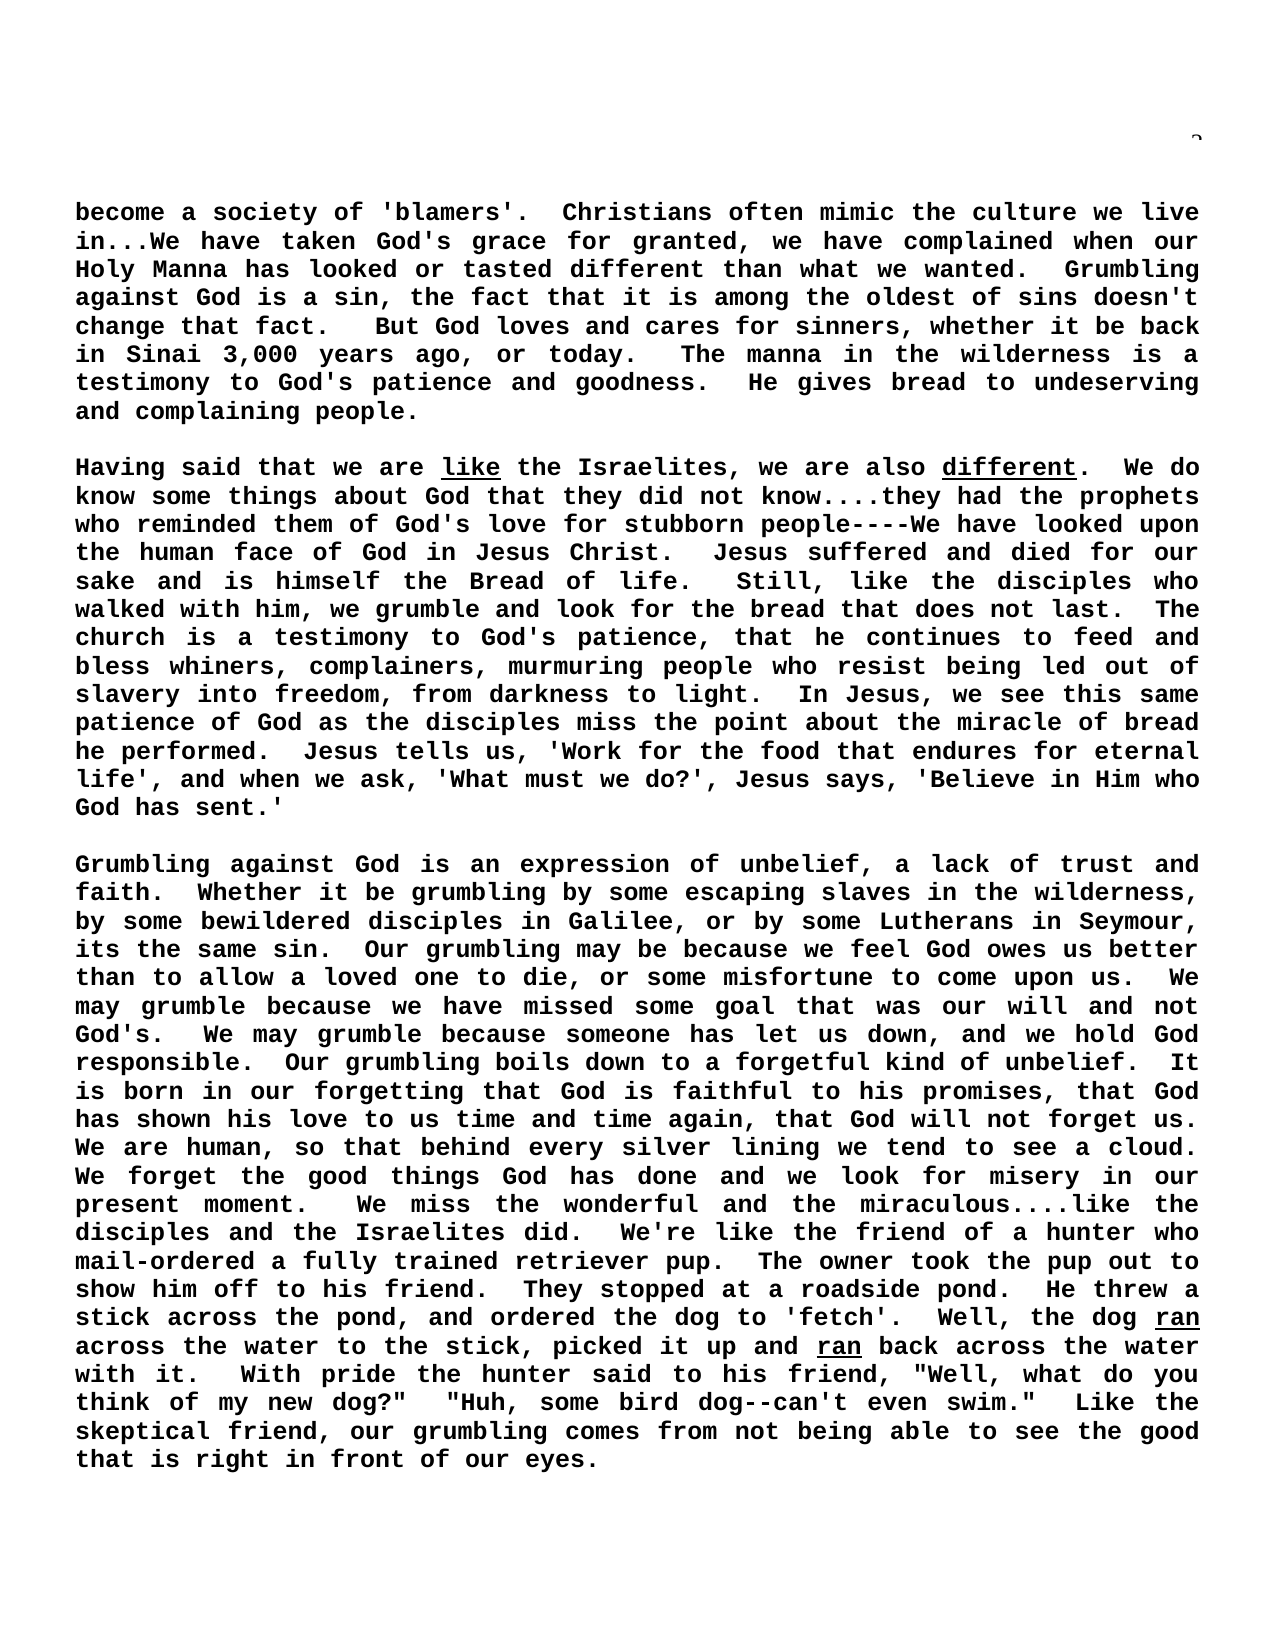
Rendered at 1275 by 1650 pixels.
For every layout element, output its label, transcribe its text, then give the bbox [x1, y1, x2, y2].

text become a society of 'blamers'. Christians often mimic the culture we live in...We have taken God's grace for granted, we have complained when our Holy Manna has looked or tasted different than what we wanted. Grumbling against God is a sin, the fact that it is among the oldest of sins doesn't change that fact. But God loves and cares for sinners, whether it be back in Sinai 3,000 years ago, or today. The manna in the wilderness is a testimony to God's patience and goodness. He gives bread to undeserving and complaining people. [75, 200, 1200, 427]
text Grumbling against God is an expression of unbelief, a lack of trust and faith. Whether it be grumbling by some escaping slaves in the wilderness, by some bewildered disciples in Galilee, or by some Lutherans in Seymour, its the same sin. Our grumbling may be because we feel God owes us better than to allow a loved one to die, or some misfortune to come upon us. We may grumble because we have missed some goal that was our will and not God's. We may grumble because someone has let us down, and we hold God responsible. Our grumbling boils down to a forgetful kind of unbelief. It is born in our forgetting that God is faithful to his promises, that God has shown his love to us time and time again, that God will not forget us. We are human, so that behind every silver lining we tend to see a cloud. We forget the good things God has done and we look for misery in our present moment. We miss the wonderful and the miraculous....like the disciples and the Israelites did. We're like the friend of a hunter who mail-ordered a fully trained retriever pup. The owner took the pup out to show him off to his friend. They stopped at a roadside pond. He threw a stick across the pond, and ordered the dog to 'fetch'. Well, the dog ran across the water to the stick, picked it up and ran back across the water with it. With pride the hunter said to his friend, "Well, what do you think of my new dog?" "Huh, some bird dog--can't even swim." Like the skeptical friend, our grumbling comes from not being able to see the good that is right in front of our eyes. [75, 852, 1200, 1475]
text Having said that we are like the Israelites, we are also different. We do know some things about God that they did not know....they had the prophets who reminded them of God's love for stubborn people----We have looked upon the human face of God in Jesus Christ. Jesus suffered and died for our sake and is himself the Bread of life. Still, like the disciples who walked with him, we grumble and look for the bread that does not last. The church is a testimony to God's patience, that he continues to feed and bless whiners, complainers, murmuring people who resist being led out of slavery into freedom, from darkness to light. In Jesus, we see this same patience of God as the disciples miss the point about the miracle of bread he performed. Jesus tells us, 'Work for the food that endures for eternal life', and when we ask, 'What must we do?', Jesus says, 'Believe in Him who God has sent.' [75, 455, 1200, 823]
